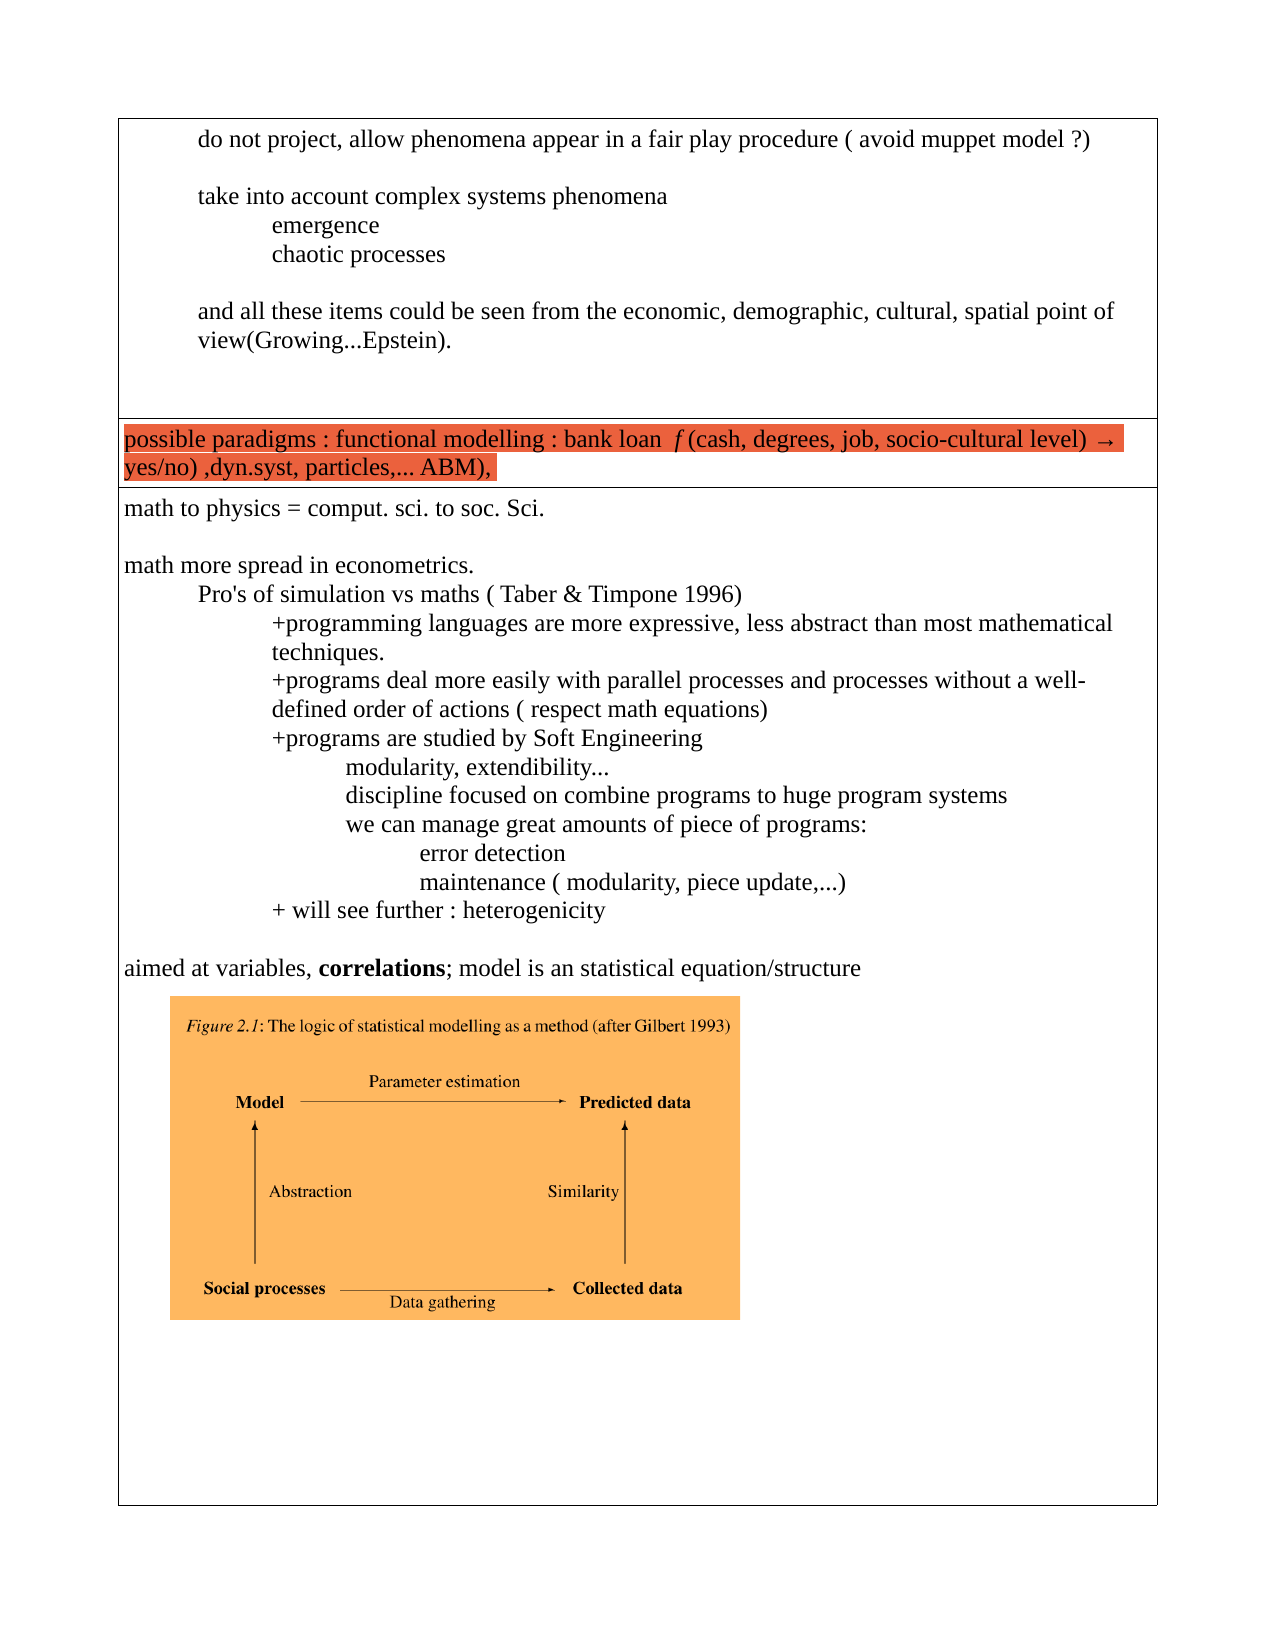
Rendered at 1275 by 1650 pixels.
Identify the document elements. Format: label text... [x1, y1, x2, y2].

table_cell do not project, allow phenomena appear in a fair play procedure ( avoid muppet model ?) take into account complex systems phenomena emergence chaotic processes and all these items could be seen from the economic, demographic, cultural, spatial point of view(Growing...Epstein). [119, 119, 1157, 418]
table_cell math to physics = comput. sci. to soc. Sci. math more spread in econometrics. Pro's of simulation vs maths ( Taber & Timpone 1996) +programming languages are more expressive, less abstract than most mathematical techniques. +programs deal more easily with parallel processes and processes without a well- defined order of actions ( respect math equations) +programs are studied by Soft Engineering modularity, extendibility... discipline focused on combine programs to huge program systems we can manage great amounts of piece of programs: error detection maintenance ( modularity, piece update,...) + will see further : heterogenicity aimed at variables, correlations; model is an statistical equation/structure [119, 488, 1157, 1505]
picture [170, 996, 741, 1320]
table_cell possible paradigms : functional modelling : bank loan f (cash, degrees, job, socio-cultural level) → yes/no) ,dyn.syst, particles,... ABM), [119, 419, 1157, 487]
